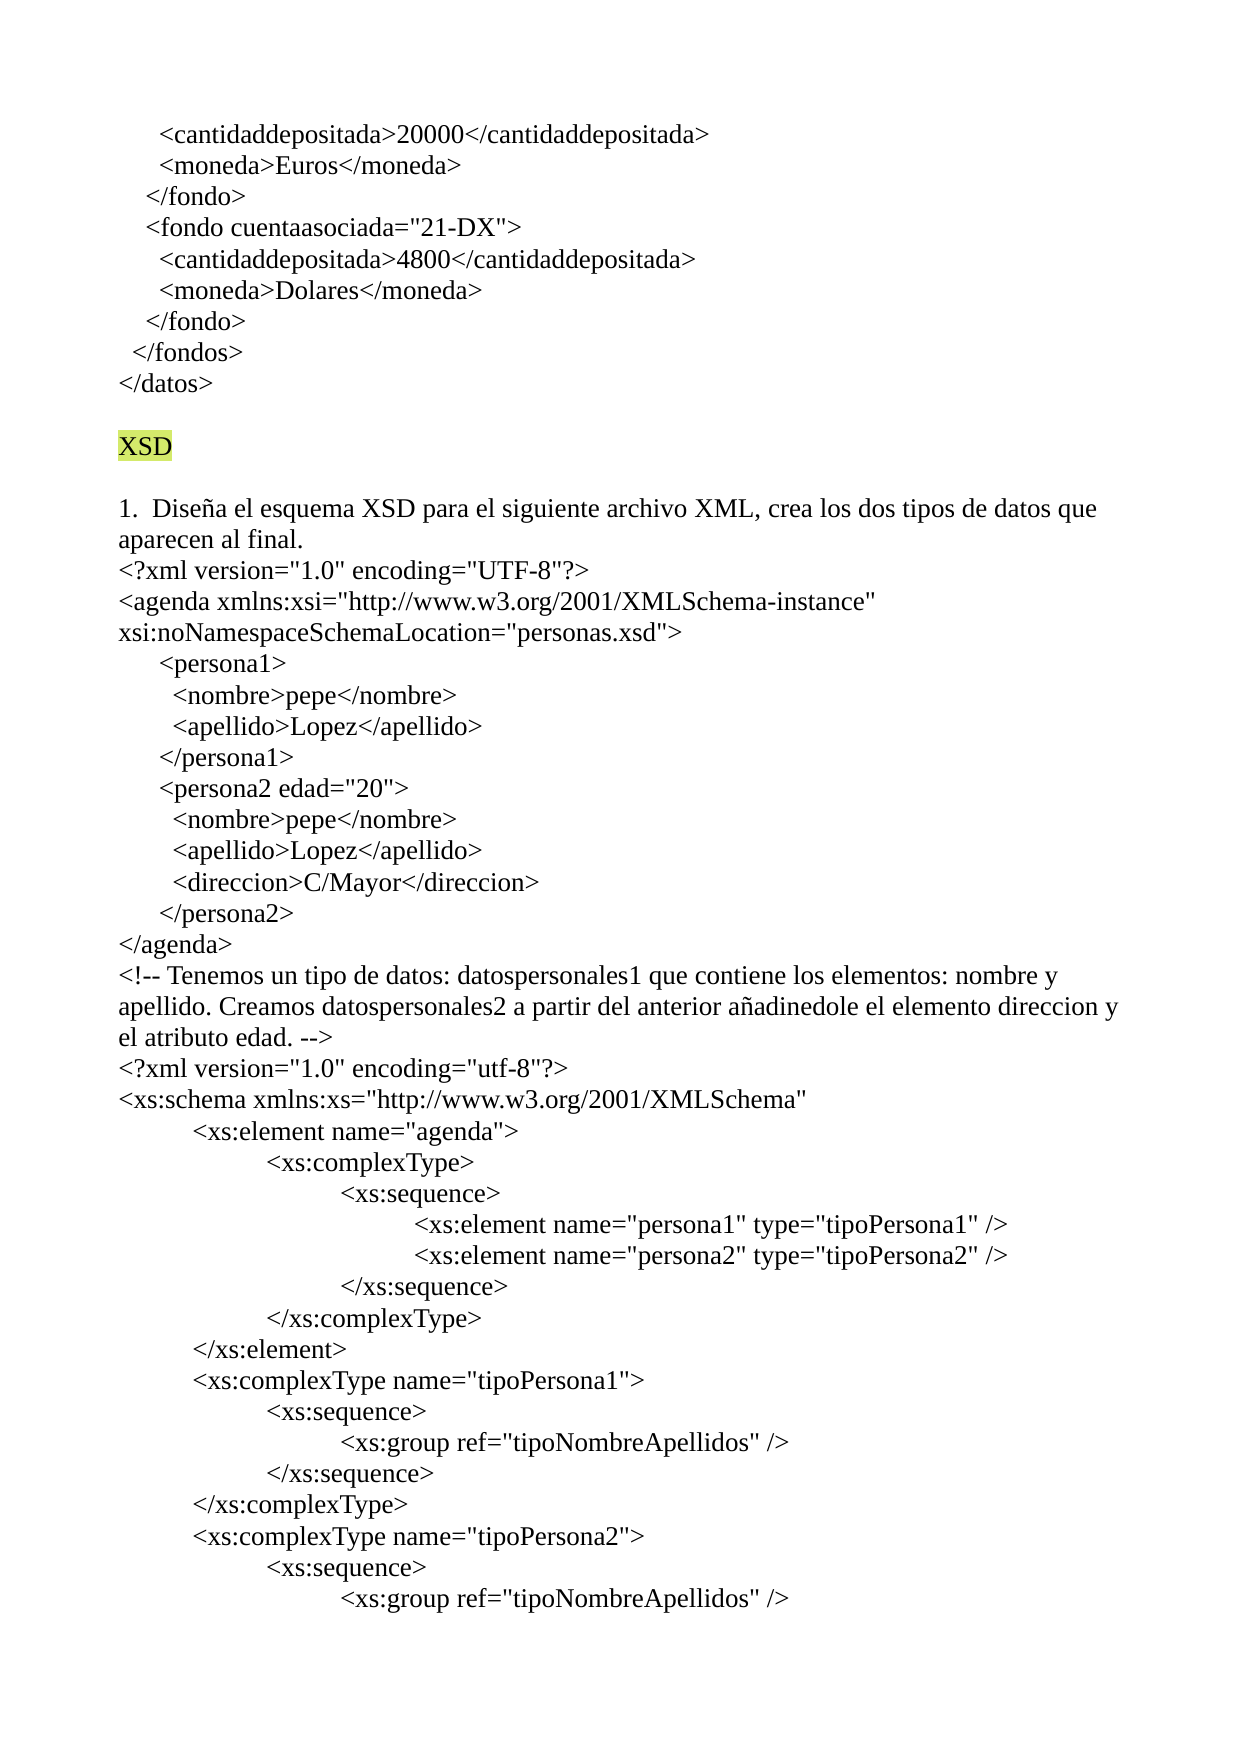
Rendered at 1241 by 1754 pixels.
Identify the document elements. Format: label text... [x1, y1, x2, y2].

text <?xml version="1.0" encoding="UTF-8"?> [118, 554, 1122, 585]
text <xs:sequence> [118, 1177, 1122, 1208]
text <xs:sequence> [118, 1551, 1122, 1582]
text XSD [118, 429, 1122, 461]
text <xs:schema xmlns:xs="http://www.w3.org/2001/XMLSchema" [118, 1084, 1122, 1115]
text </fondo> [118, 305, 1122, 336]
text <xs:complexType name="tipoPersona1"> [118, 1364, 1122, 1395]
text <xs:element name="persona2" type="tipoPersona2" /> [118, 1239, 1122, 1271]
text <xs:group ref="tipoNombreApellidos" /> [118, 1426, 1122, 1457]
text <moneda>Dolares</moneda> [118, 274, 1122, 305]
text <cantidaddepositada>20000</cantidaddepositada> [118, 118, 1122, 149]
text <xs:element name="persona1" type="tipoPersona1" /> [118, 1208, 1122, 1239]
text <?xml version="1.0" encoding="utf-8"?> [118, 1052, 1122, 1084]
text </xs:complexType> [118, 1488, 1122, 1520]
text <apellido>Lopez</apellido> [118, 710, 1122, 741]
text </xs:sequence> [118, 1457, 1122, 1488]
text <moneda>Euros</moneda> [118, 149, 1122, 180]
text <agenda xmlns:xsi="http://www.w3.org/2001/XMLSchema-instance" xsi:noNamespaceSchemaLocation="personas.xsd"> [118, 585, 1122, 648]
text </persona2> [118, 897, 1122, 928]
text <xs:sequence> [118, 1395, 1122, 1426]
text </fondos> [118, 336, 1122, 367]
text </fondo> [118, 180, 1122, 212]
text <apellido>Lopez</apellido> [118, 834, 1122, 866]
text <cantidaddepositada>4800</cantidaddepositada> [118, 243, 1122, 274]
text </xs:element> [118, 1333, 1122, 1364]
text </xs:sequence> [118, 1271, 1122, 1302]
text <fondo cuentaasociada="21-DX"> [118, 212, 1122, 243]
text <nombre>pepe</nombre> [118, 679, 1122, 710]
text <xs:complexType name="tipoPersona2"> [118, 1520, 1122, 1551]
text </agenda> [118, 928, 1122, 959]
text <xs:complexType> [118, 1146, 1122, 1177]
text </persona1> [118, 741, 1122, 772]
text <xs:group ref="tipoNombreApellidos" /> [118, 1582, 1122, 1613]
text </xs:complexType> [118, 1302, 1122, 1333]
text </datos> [118, 367, 1122, 398]
text 1. Diseña el esquema XSD para el siguiente archivo XML, crea los dos tipos de datos que aparecen al final. [118, 492, 1122, 554]
text <!-- Tenemos un tipo de datos: datospersonales1 que contiene los elementos: nombre y apellido. Creamos datospersonales2 a partir del anterior añadinedole el elemento direccion y el atributo edad. --> [118, 959, 1122, 1052]
text <persona2 edad="20"> [118, 772, 1122, 803]
text <xs:element name="agenda"> [118, 1115, 1122, 1146]
text <persona1> [118, 648, 1122, 679]
text <direccion>C/Mayor</direccion> [118, 866, 1122, 897]
text <nombre>pepe</nombre> [118, 803, 1122, 834]
